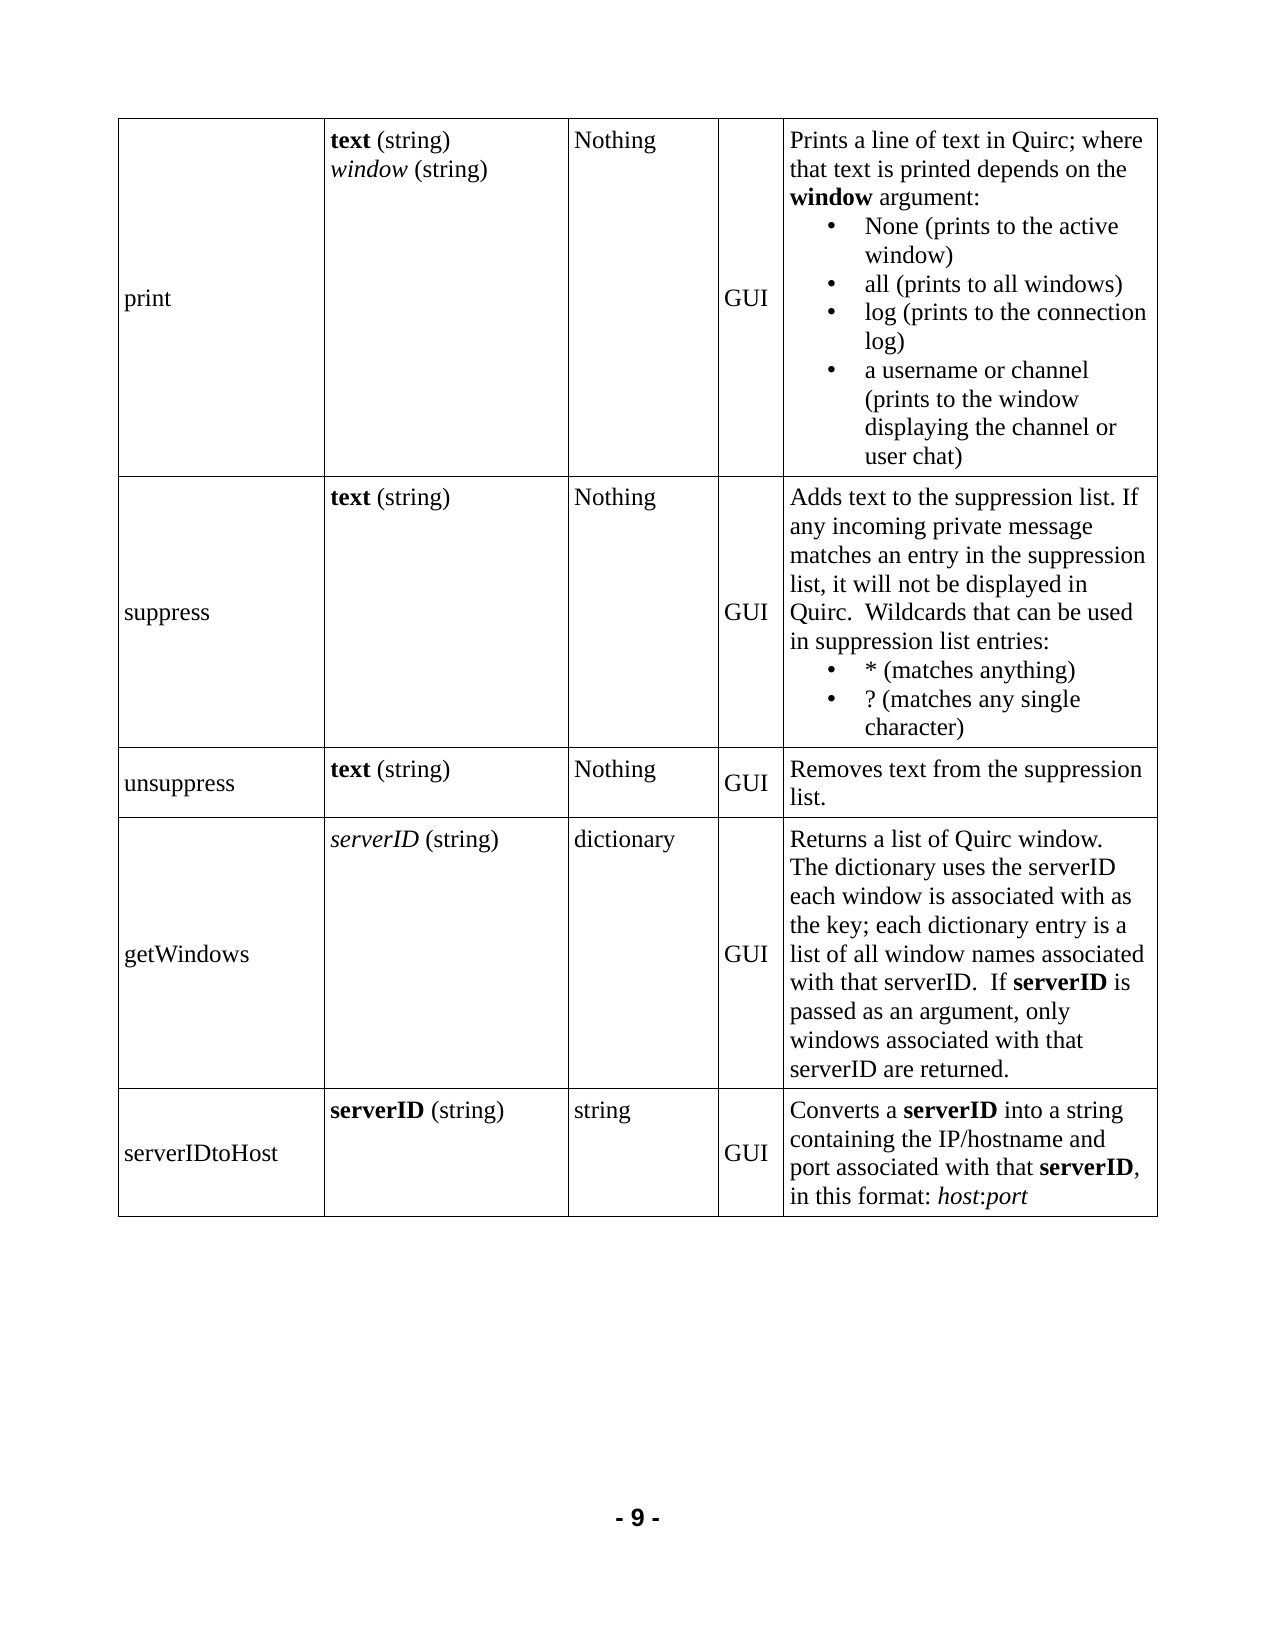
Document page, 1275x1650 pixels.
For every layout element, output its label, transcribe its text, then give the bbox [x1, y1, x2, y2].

table_cell GUI [719, 477, 783, 747]
table_cell Nothing [569, 119, 718, 476]
table_cell dictionary [569, 818, 718, 1088]
table_cell string [569, 1089, 718, 1216]
table_cell Prints a line of text in Quirc; where that text is printed depends on the window argument: None (prints to the active window) all (prints to all windows) log (prints to the connection log) a username or channel (prints to the window displaying the channel or user chat) [784, 119, 1157, 476]
table_cell text (string) window (string) [325, 119, 568, 476]
table_cell Adds text to the suppression list. If any incoming private message matches an entry in the suppression list, it will not be displayed in Quirc. Wildcards that can be used in suppression list entries: * (matches anything) ? (matches any single character) [784, 477, 1157, 747]
table_cell GUI [719, 119, 783, 476]
table_cell getWindows [119, 818, 324, 1088]
table_cell GUI [719, 748, 783, 817]
table_cell serverID (string) [325, 1089, 568, 1216]
table_cell GUI [719, 1089, 783, 1216]
table_cell Returns a list of Quirc window. The dictionary uses the serverID each window is associated with as the key; each dictionary entry is a list of all window names associated with that serverID. If serverID is passed as an argument, only windows associated with that serverID are returned. [784, 818, 1157, 1088]
table_cell print [119, 119, 324, 476]
table_cell serverIDtoHost [119, 1089, 324, 1216]
table_cell serverID (string) [325, 818, 568, 1088]
table_cell text (string) [325, 477, 568, 747]
table_cell Converts a serverID into a string containing the IP/hostname and port associated with that serverID, in this format: host:port [784, 1089, 1157, 1216]
table_cell suppress [119, 477, 324, 747]
table_cell Nothing [569, 748, 718, 817]
table_cell text (string) [325, 748, 568, 817]
table_cell unsuppress [119, 748, 324, 817]
table_cell Removes text from the suppression list. [784, 748, 1157, 817]
table_cell GUI [719, 818, 783, 1088]
table_cell Nothing [569, 477, 718, 747]
